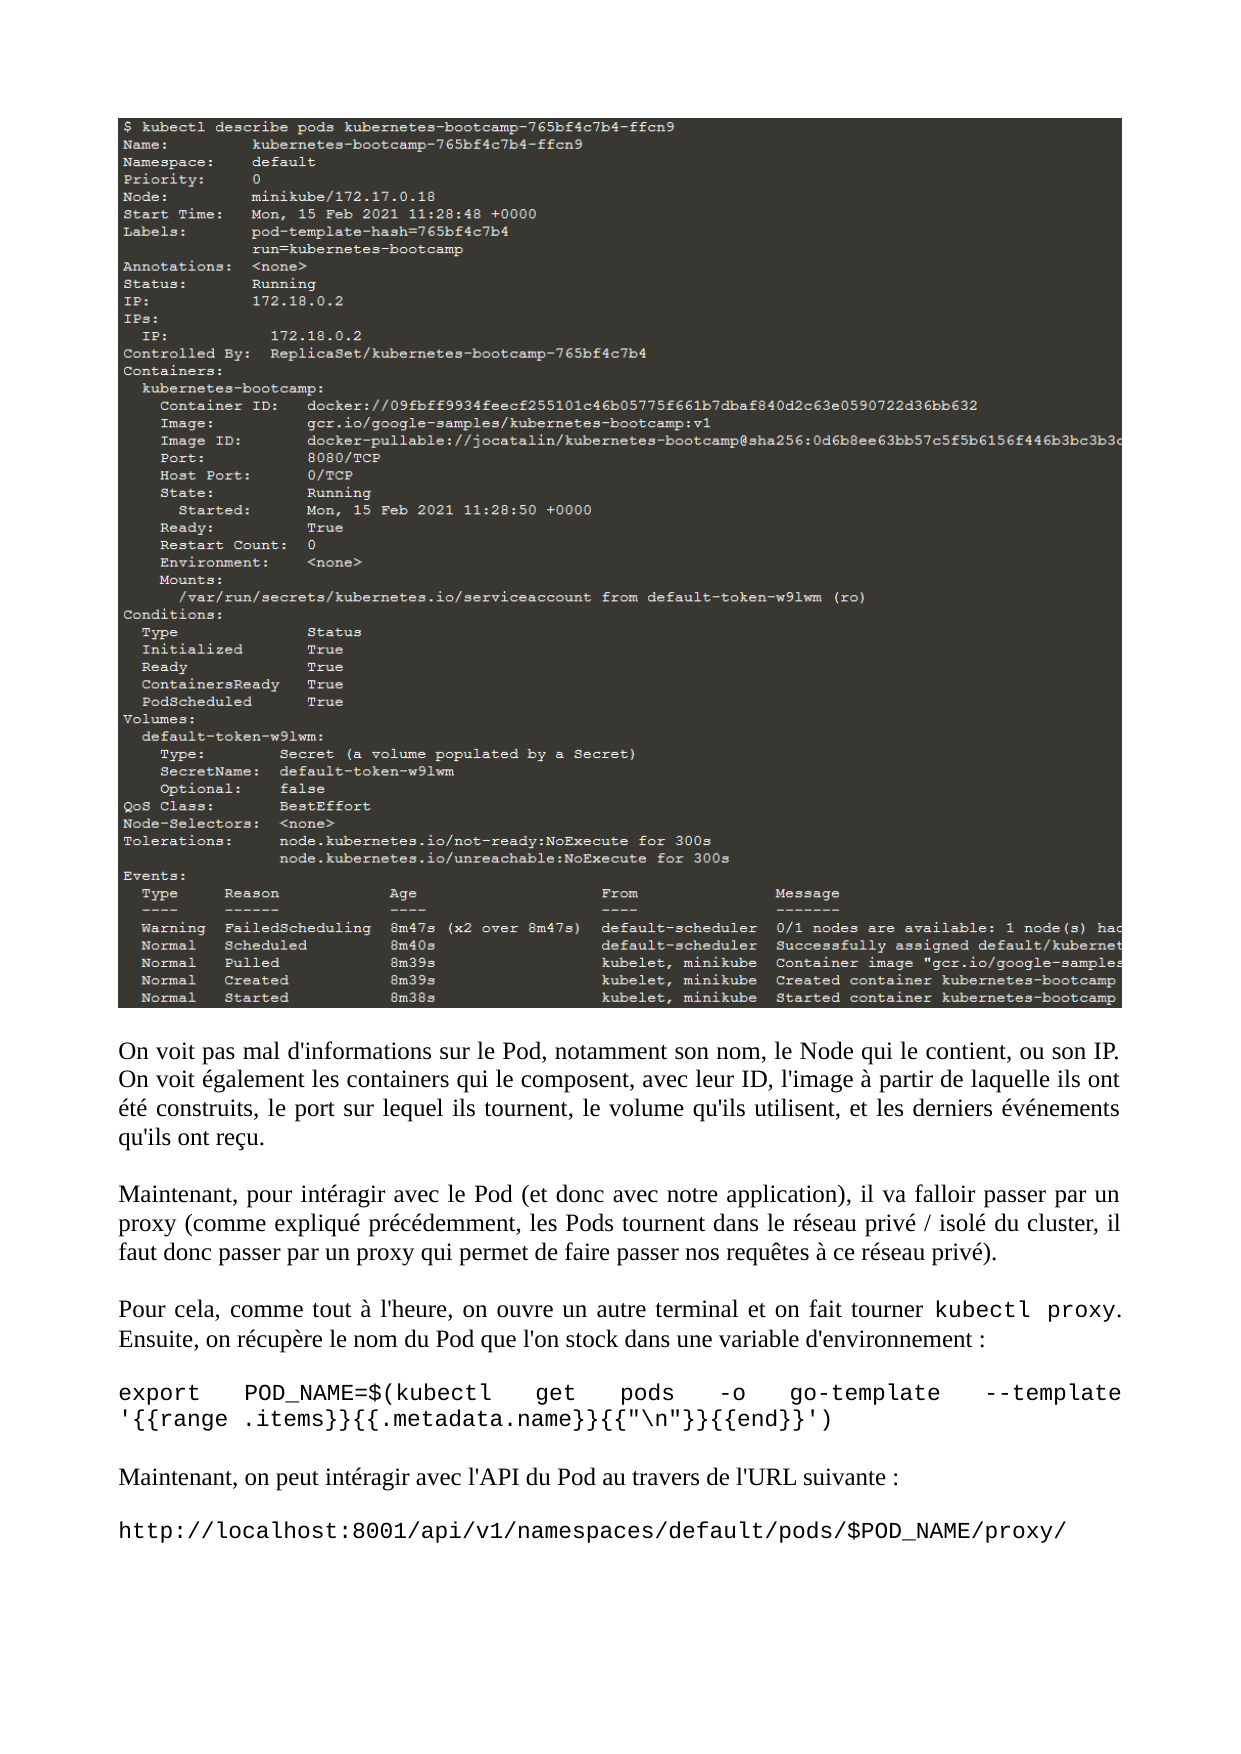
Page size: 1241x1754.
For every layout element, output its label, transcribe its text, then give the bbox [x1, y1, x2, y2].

text On voit pas mal d'informations sur le Pod, notamment son nom, le Node qui le contient, ou son IP. On voit également les containers qui le composent, avec leur ID, l'image à partir de laquelle ils ont été construits, le port sur lequel ils tournent, le volume qu'ils utilisent, et les derniers événements qu'ils ont reçu. [118, 1036, 1122, 1151]
text Pour cela, comme tout à l'heure, on ouvre un autre terminal et on fait tourner kubectl proxy. Ensuite, on récupère le nom du Pod que l'on stock dans une variable d'environnement : [118, 1294, 1122, 1353]
text export POD_NAME=$(kubectl get pods -o go-template --template '{{range .items}}{{.metadata.name}}{{"\n"}}{{end}}') [118, 1381, 1122, 1433]
text Maintenant, on peut intéragir avec l'API du Pod au travers de l'URL suivante : [118, 1462, 1122, 1490]
text http://localhost:8001/api/v1/namespaces/default/pods/$POD_NAME/proxy/ [118, 1519, 1122, 1545]
text Maintenant, pour intéragir avec le Pod (et donc avec notre application), il va falloir passer par un proxy (comme expliqué précédemment, les Pods tournent dans le réseau privé / isolé du cluster, il faut donc passer par un proxy qui permet de faire passer nos requêtes à ce réseau privé). [118, 1179, 1122, 1265]
